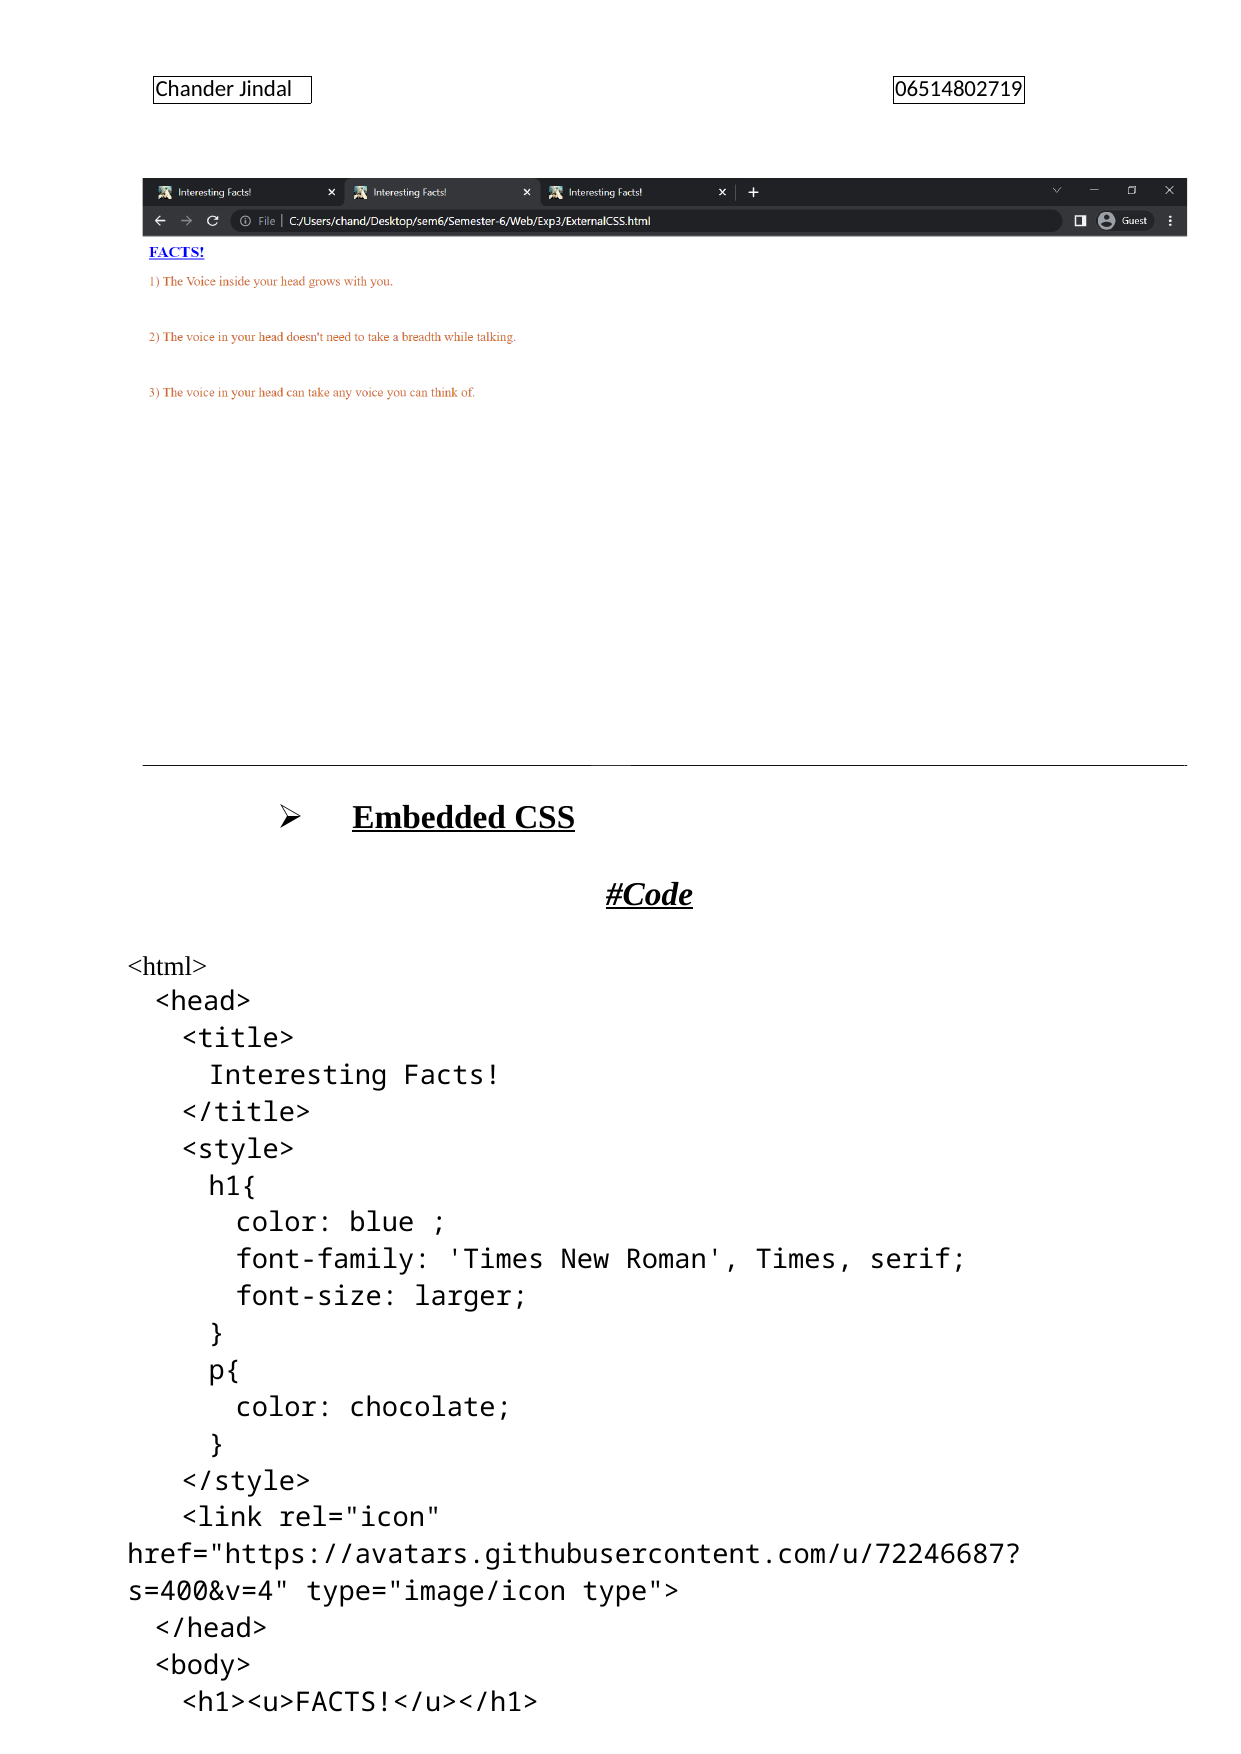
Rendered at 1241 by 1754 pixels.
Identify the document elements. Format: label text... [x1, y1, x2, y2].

text <link rel="icon" href="https://avatars.githubusercontent.com/u/72246687?s=400&v=4" type="image/icon type"> [127, 1498, 1171, 1608]
text } [127, 1313, 1171, 1350]
text <style> [127, 1129, 1171, 1166]
text font-size: larger; [127, 1277, 1171, 1313]
text </title> [127, 1092, 1171, 1129]
text <body> [127, 1645, 1171, 1682]
text color: blue ; [127, 1203, 1171, 1240]
text h1{ [127, 1166, 1171, 1203]
list Embedded CSS [277, 797, 1171, 836]
text font-family: 'Times New Roman', Times, serif; [127, 1240, 1171, 1277]
text Interesting Facts! [127, 1055, 1171, 1092]
text <title> [127, 1018, 1171, 1055]
text color: chocolate; [127, 1387, 1171, 1424]
picture [142, 178, 1188, 766]
text </head> [127, 1608, 1171, 1645]
text <h1><u>FACTS!</u></h1> [127, 1682, 1171, 1719]
text </style> [127, 1461, 1171, 1498]
text } [127, 1424, 1171, 1461]
text <html> [127, 951, 1171, 982]
text <head> [127, 982, 1171, 1018]
text #Code [127, 874, 1171, 912]
text p{ [127, 1350, 1171, 1387]
